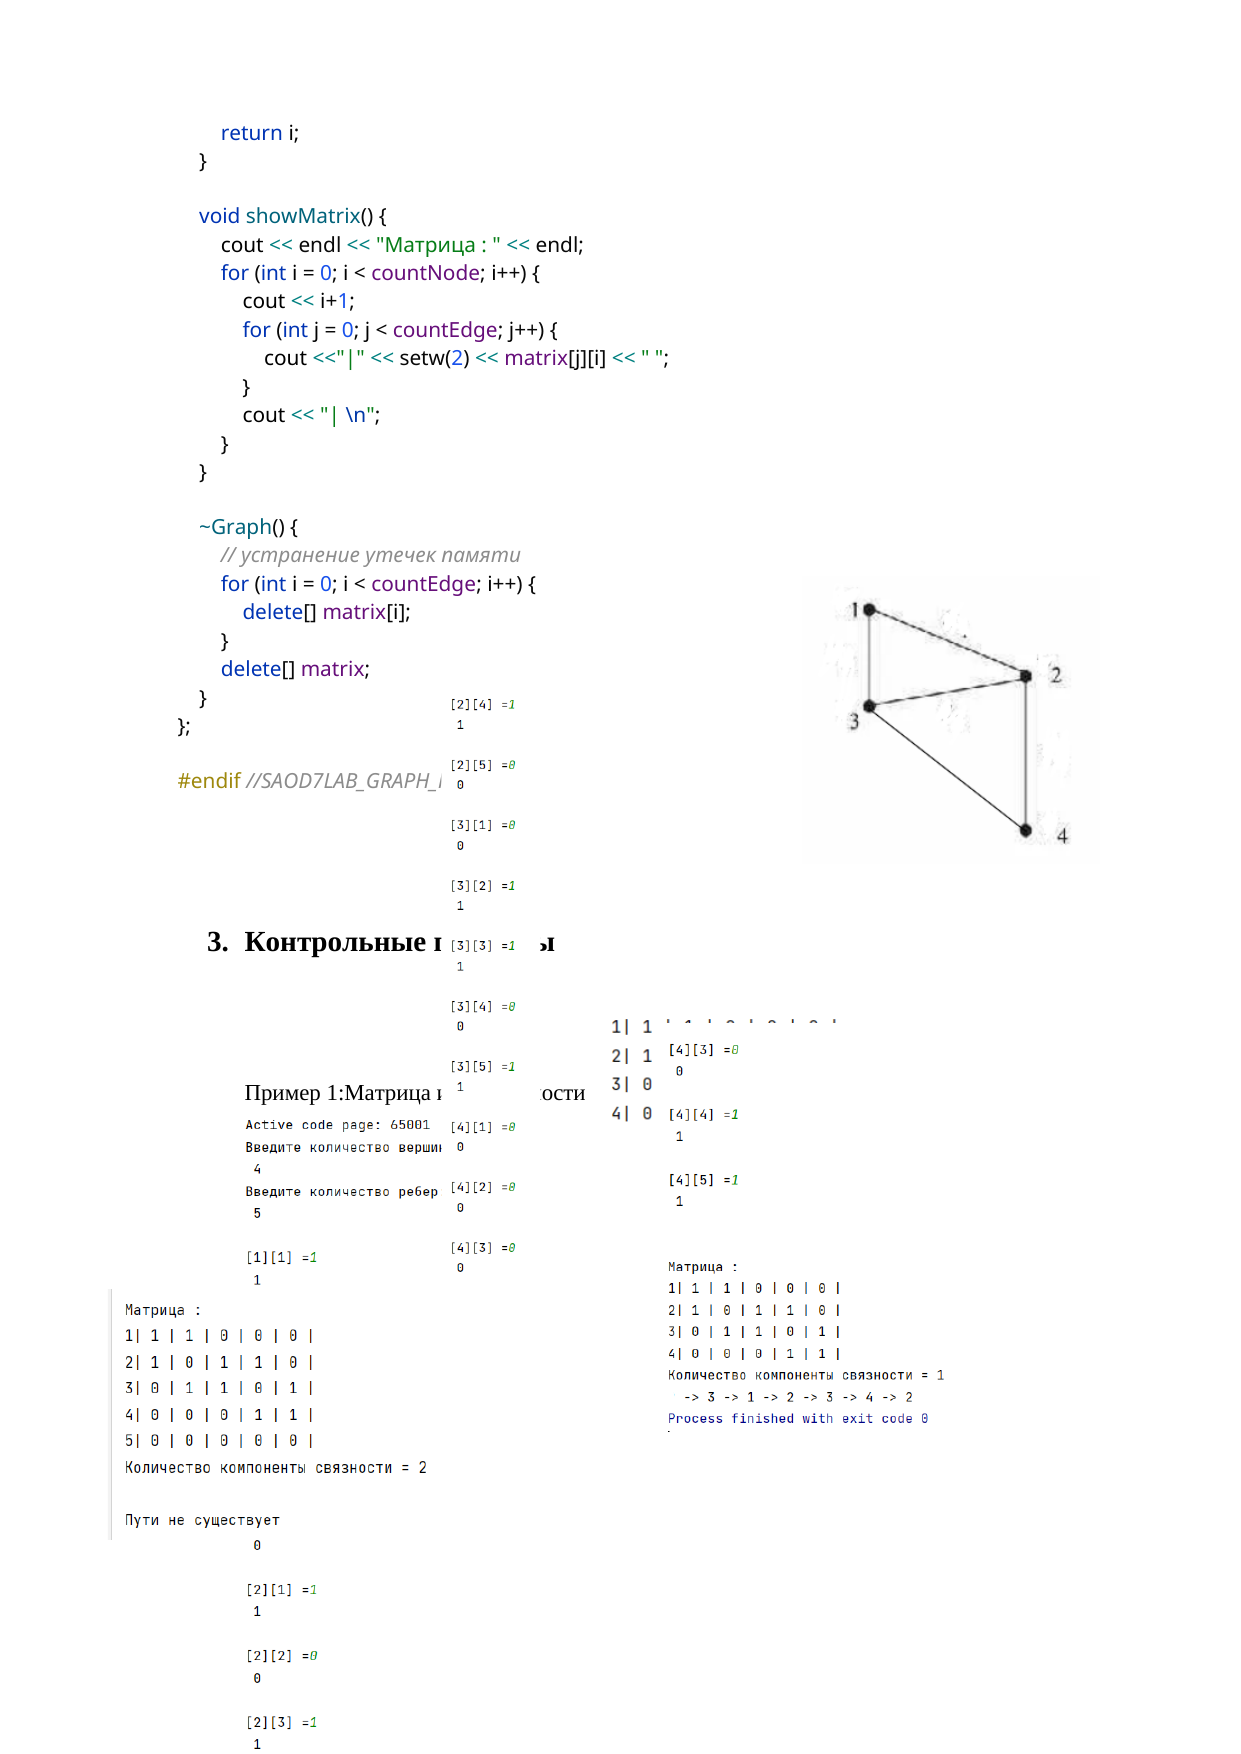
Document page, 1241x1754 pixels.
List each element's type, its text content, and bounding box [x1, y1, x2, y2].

text Пример 1:Матрица инцидентности [979, 1079, 1152, 1106]
text Пример 1:Матрица инцидентности [244, 1079, 441, 1106]
text Пример 1:Матрица инцидентности [541, 1079, 605, 1106]
list Контрольные примеры [207, 924, 441, 957]
list Контрольные примеры [541, 924, 1152, 957]
text return i; } void showMatrix() { cout << endl << "Матрица : " << endl; for (int i = 0; i < countNode; i++) { cout << i+1; for (int j = 0; j < countEdge; j++) { cout <<"|" << setw(2) << matrix[j][i] << " "; } cout << "| \n"; } } ~Graph() { // устранение утечек памяти for (int i = 0; i < countEdge; i++) { delete[] matrix[i]; } delete[] matrix; } }; #endif //SAOD7LAB_GRAPH_H [177, 118, 1152, 794]
